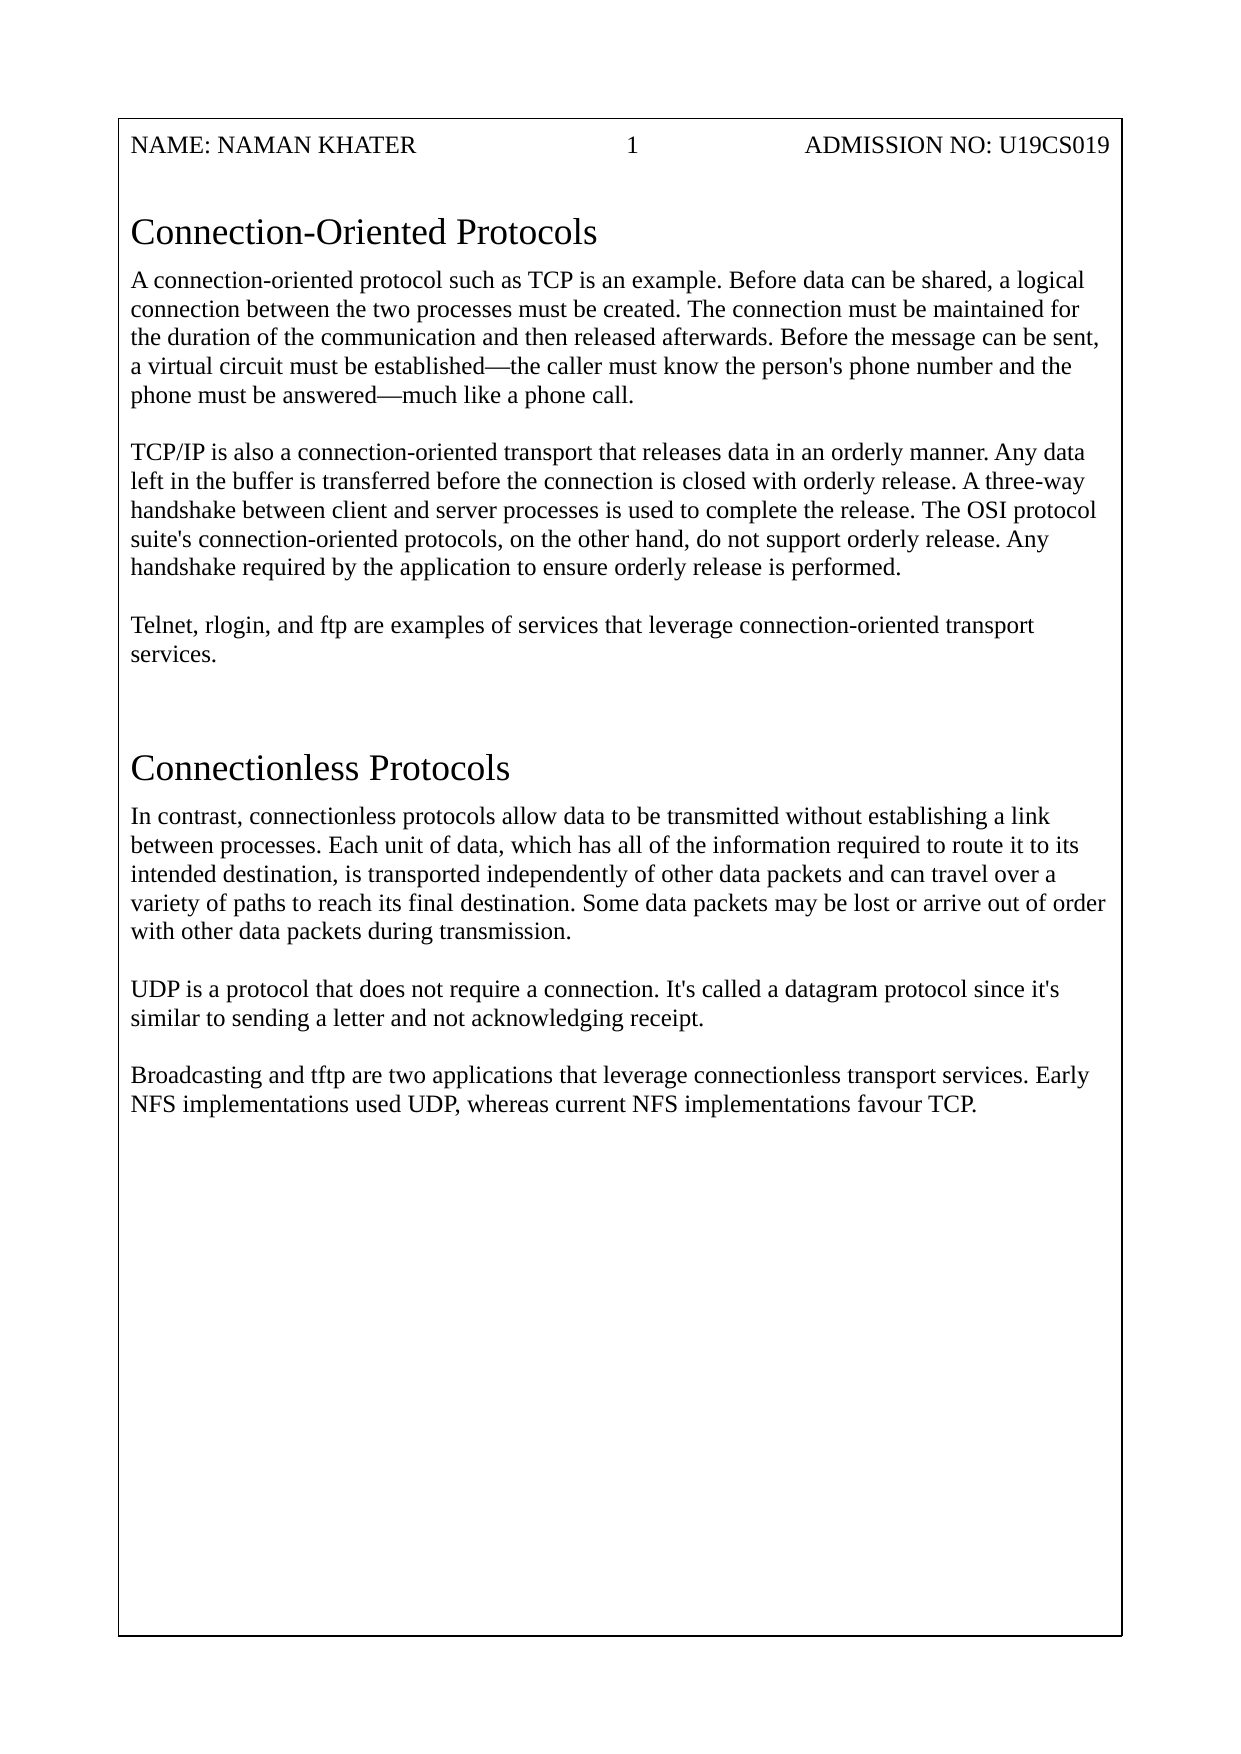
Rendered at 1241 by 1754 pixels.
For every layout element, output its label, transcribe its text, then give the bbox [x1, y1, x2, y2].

subtitle Connection-Oriented Protocols [130, 209, 1110, 252]
text UDP is a protocol that does not require a connection. It's called a datagram protocol since it's similar to sending a letter and not acknowledging receipt. [130, 974, 1110, 1031]
subtitle Connectionless Protocols [130, 746, 1110, 789]
text A connection-oriented protocol such as TCP is an example. Before data can be shared, a logical connection between the two processes must be created. The connection must be maintained for the duration of the communication and then released afterwards. Before the message can be sent, a virtual circuit must be established—the caller must know the person's phone number and the phone must be answered—much like a phone call. [130, 265, 1110, 409]
text TCP/IP is also a connection-oriented transport that releases data in an orderly manner. Any data left in the buffer is transferred before the connection is closed with orderly release. A three-way handshake between client and server processes is used to complete the release. The OSI protocol suite's connection-oriented protocols, on the other hand, do not support orderly release. Any handshake required by the application to ensure orderly release is performed. [130, 437, 1110, 581]
text In contrast, connectionless protocols allow data to be transmitted without establishing a link between processes. Each unit of data, which has all of the information required to route it to its intended destination, is transported independently of other data packets and can travel over a variety of paths to reach its final destination. Some data packets may be lost or arrive out of order with other data packets during transmission. [130, 801, 1110, 945]
text Telnet, rlogin, and ftp are examples of services that leverage connection-oriented transport services. [130, 610, 1110, 667]
text Broadcasting and tftp are two applications that leverage connectionless transport services. Early NFS implementations used UDP, whereas current NFS implementations favour TCP. [130, 1060, 1110, 1118]
